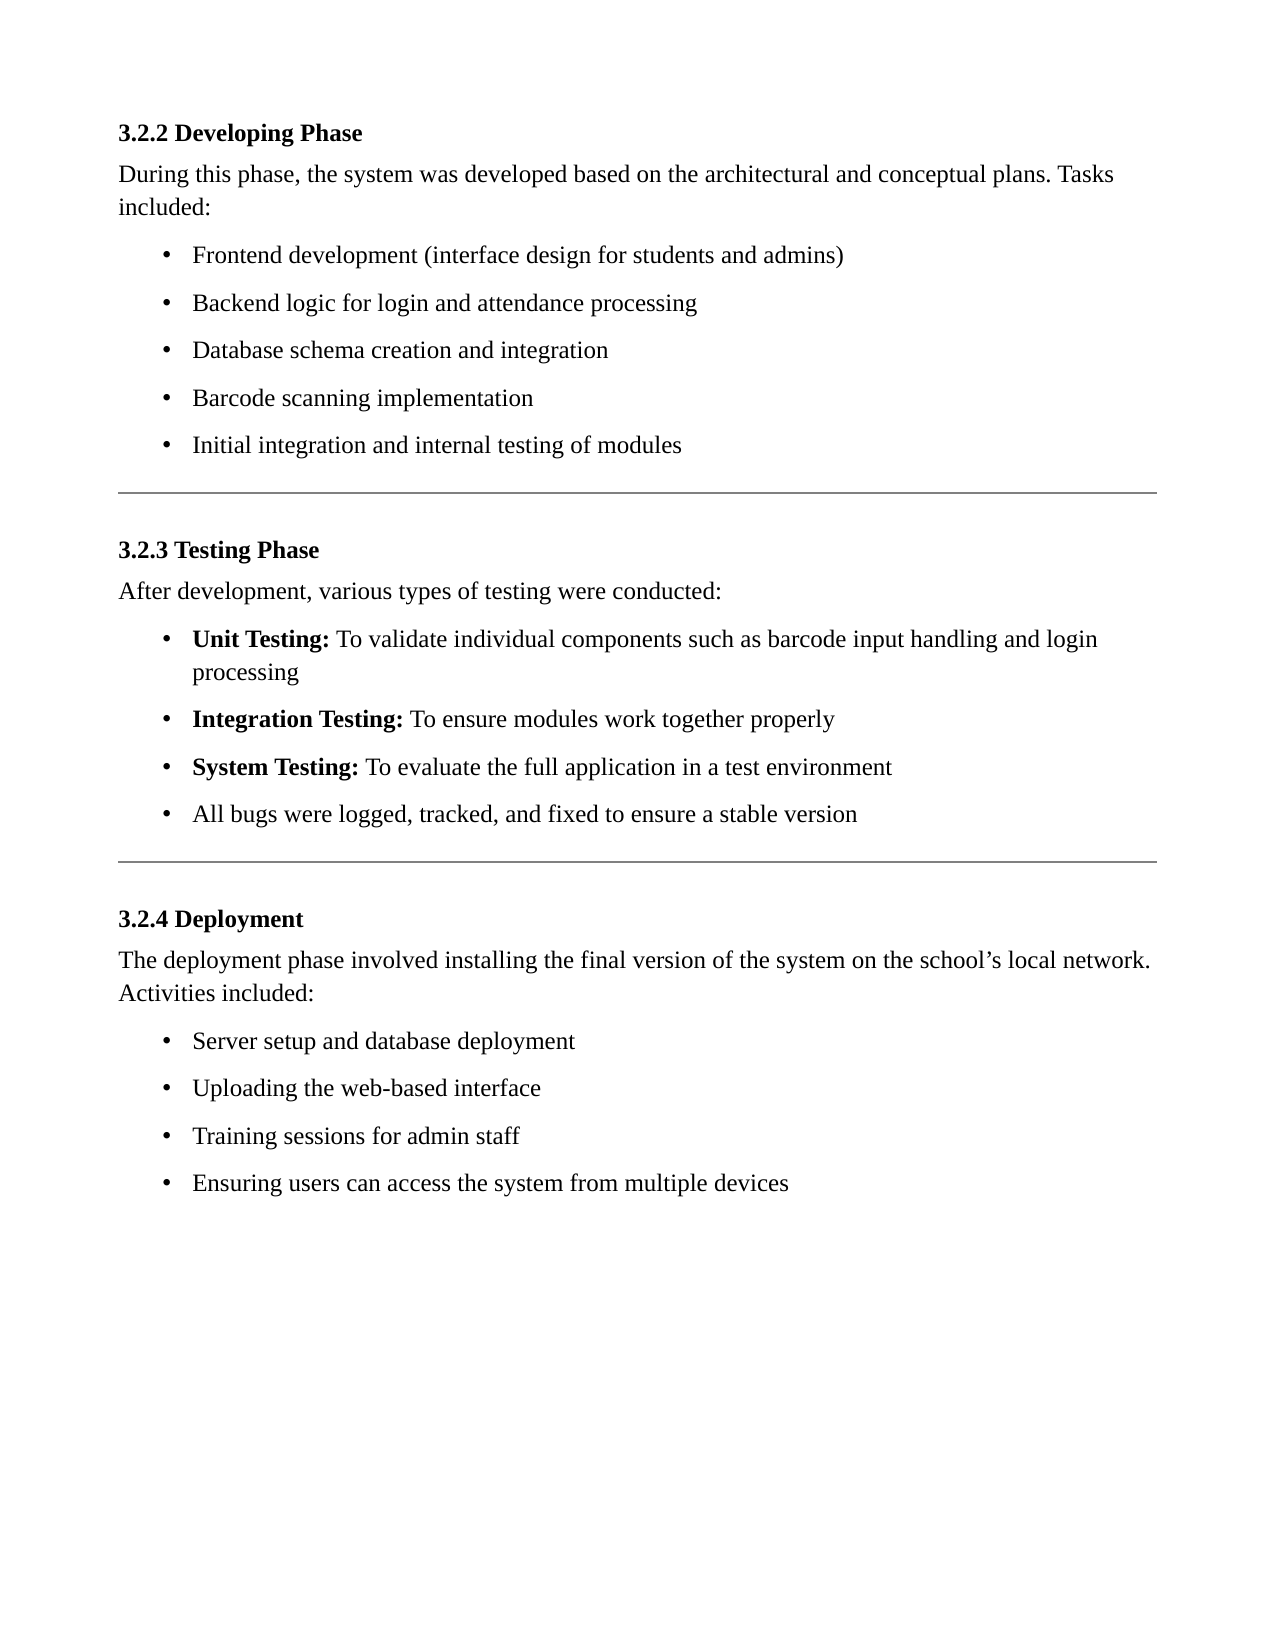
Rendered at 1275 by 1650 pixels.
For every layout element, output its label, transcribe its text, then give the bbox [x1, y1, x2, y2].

list Training sessions for admin staff [162, 1121, 1157, 1150]
subtitle 3.2.2 Developing Phase [118, 118, 1157, 147]
list Integration Testing: To ensure modules work together properly [162, 704, 1157, 733]
text During this phase, the system was developed based on the architectural and conceptual plans. Tasks included: [118, 159, 1157, 221]
list Server setup and database deployment [162, 1026, 1157, 1054]
list Unit Testing: To validate individual components such as barcode input handling and login processing [162, 624, 1157, 685]
text The deployment phase involved installing the final version of the system on the school’s local network. Activities included: [118, 945, 1157, 1007]
subtitle 3.2.4 Deployment [118, 904, 1157, 933]
list Frontend development (interface design for students and admins) [162, 240, 1157, 269]
list System Testing: To evaluate the full application in a test environment [162, 752, 1157, 781]
list Database schema creation and integration [162, 335, 1157, 364]
subtitle 3.2.3 Testing Phase [118, 535, 1157, 563]
list All bugs were logged, tracked, and fixed to ensure a stable version [162, 799, 1157, 828]
text After development, various types of testing were conducted: [118, 576, 1157, 605]
list Initial integration and internal testing of modules [162, 430, 1157, 459]
list Backend logic for login and attendance processing [162, 288, 1157, 316]
list Ensuring users can access the system from multiple devices [162, 1168, 1157, 1197]
list Barcode scanning implementation [162, 383, 1157, 412]
list Uploading the web-based interface [162, 1073, 1157, 1102]
